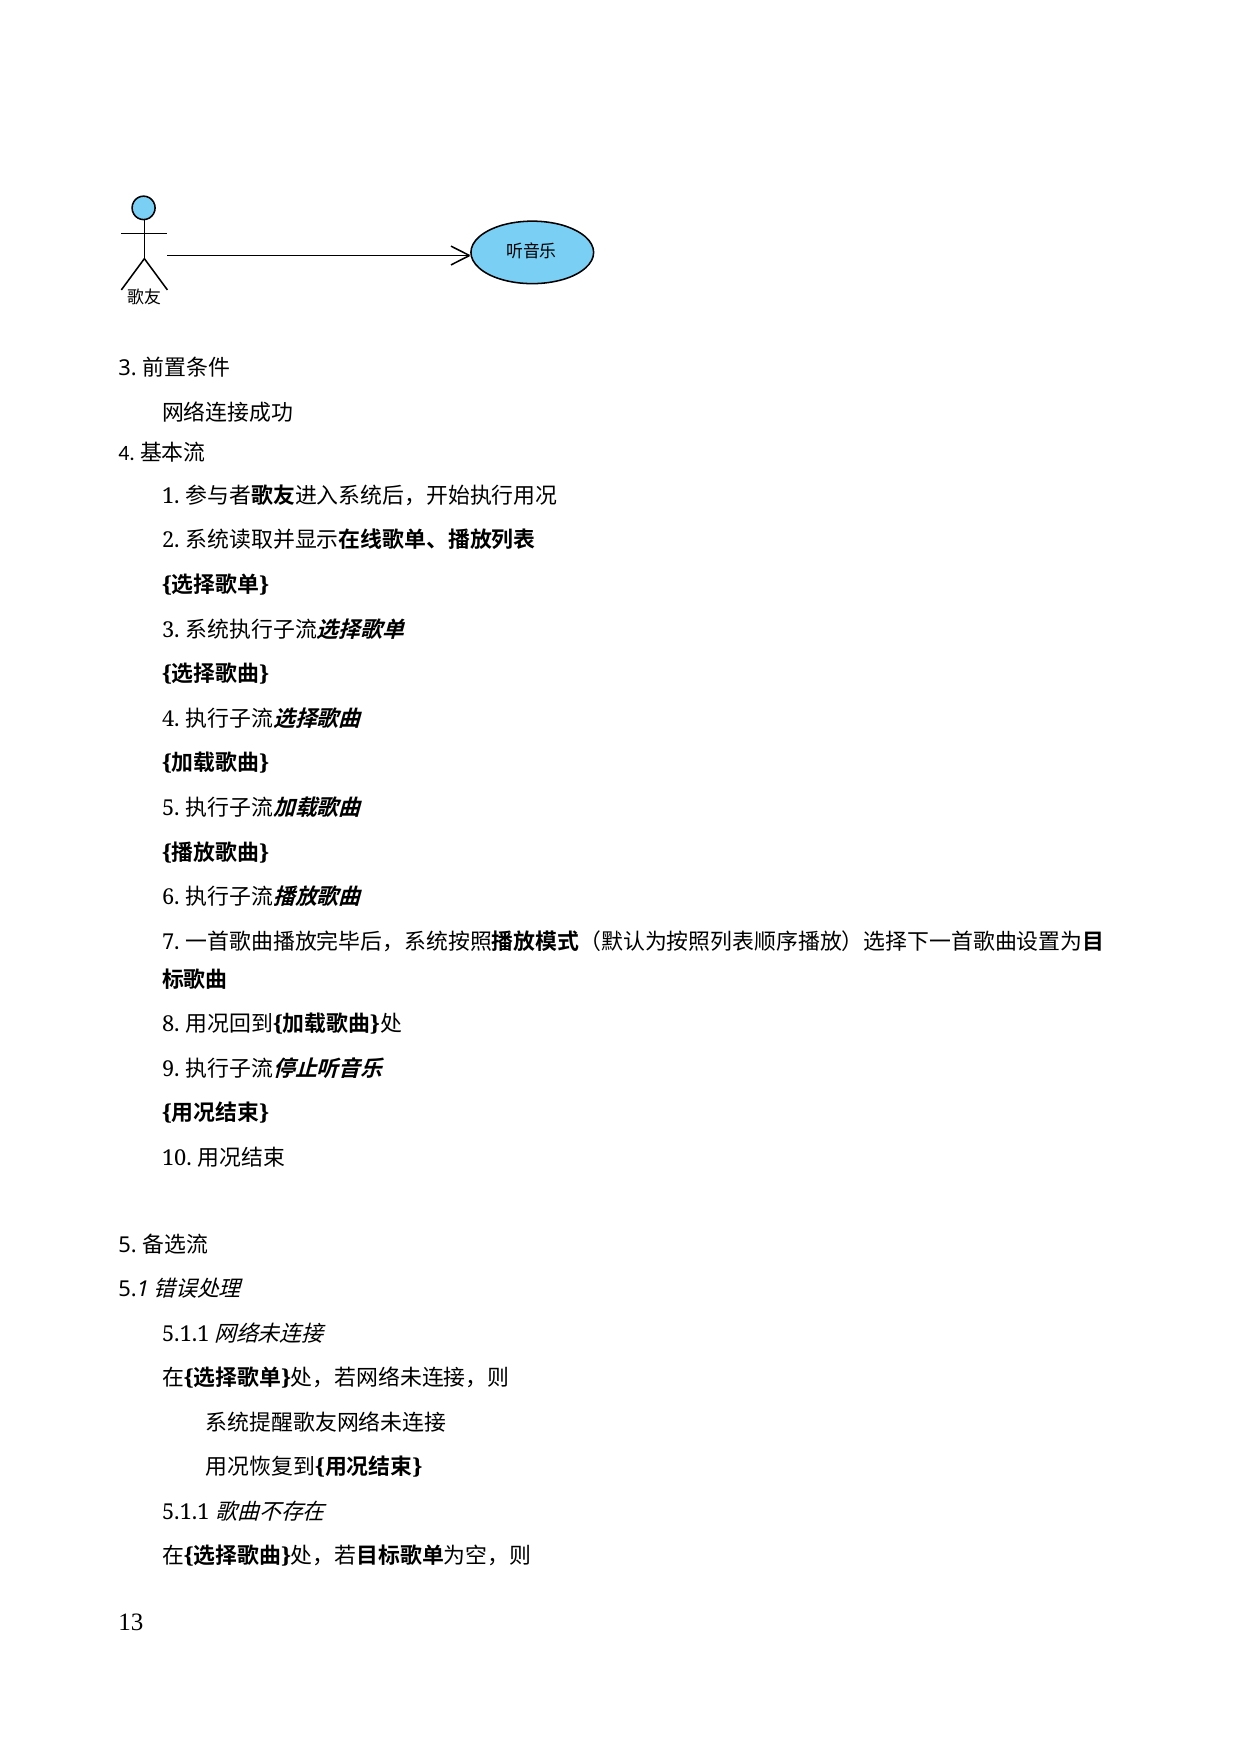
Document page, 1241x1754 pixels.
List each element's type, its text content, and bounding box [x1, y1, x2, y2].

text 5.1.1网络未连接 [162, 1316, 1122, 1347]
text {选择歌单} [162, 567, 1122, 599]
text 5.1错误处理 [118, 1271, 1122, 1303]
text 3. 系统执行子流选择歌单 [162, 612, 1122, 643]
text 4. 基本流 [118, 439, 1122, 466]
text 系统提醒歌友网络未连接 [206, 1405, 1122, 1437]
text 1. 参与者歌友进入系统后，开始执行用况 [162, 478, 1122, 509]
text 在{选择歌曲}处，若目标歌单为空，则 [162, 1538, 1122, 1570]
text 6. 执行子流播放歌曲 [162, 879, 1122, 911]
text {用况结束} [162, 1095, 1122, 1127]
text {播放歌曲} [162, 834, 1122, 866]
text 7. 一首歌曲播放完毕后，系统按照播放模式（默认为按照列表顺序播放）选择下一首歌曲设置为目标歌曲 [162, 924, 1122, 993]
text 3. 前置条件 [118, 350, 1122, 382]
text 4. 执行子流选择歌曲 [162, 701, 1122, 732]
text 在{选择歌单}处，若网络未连接，则 [162, 1360, 1122, 1392]
text 8. 用况回到{加载歌曲}处 [162, 1006, 1122, 1038]
text 5.1.1 歌曲不存在 [162, 1494, 1122, 1526]
text 2. 系统读取并显示在线歌单、播放列表 [162, 522, 1122, 554]
text 5. 执行子流加载歌曲 [162, 790, 1122, 822]
text 网络连接成功 [162, 395, 1122, 427]
text 用况恢复到{用况结束} [206, 1449, 1122, 1481]
text {加载歌曲} [162, 745, 1122, 777]
text 9. 执行子流停止听音乐 [162, 1051, 1122, 1082]
text 5. 备选流 [118, 1227, 1122, 1258]
text {选择歌曲} [162, 656, 1122, 688]
text 10. 用况结束 [162, 1140, 1122, 1172]
